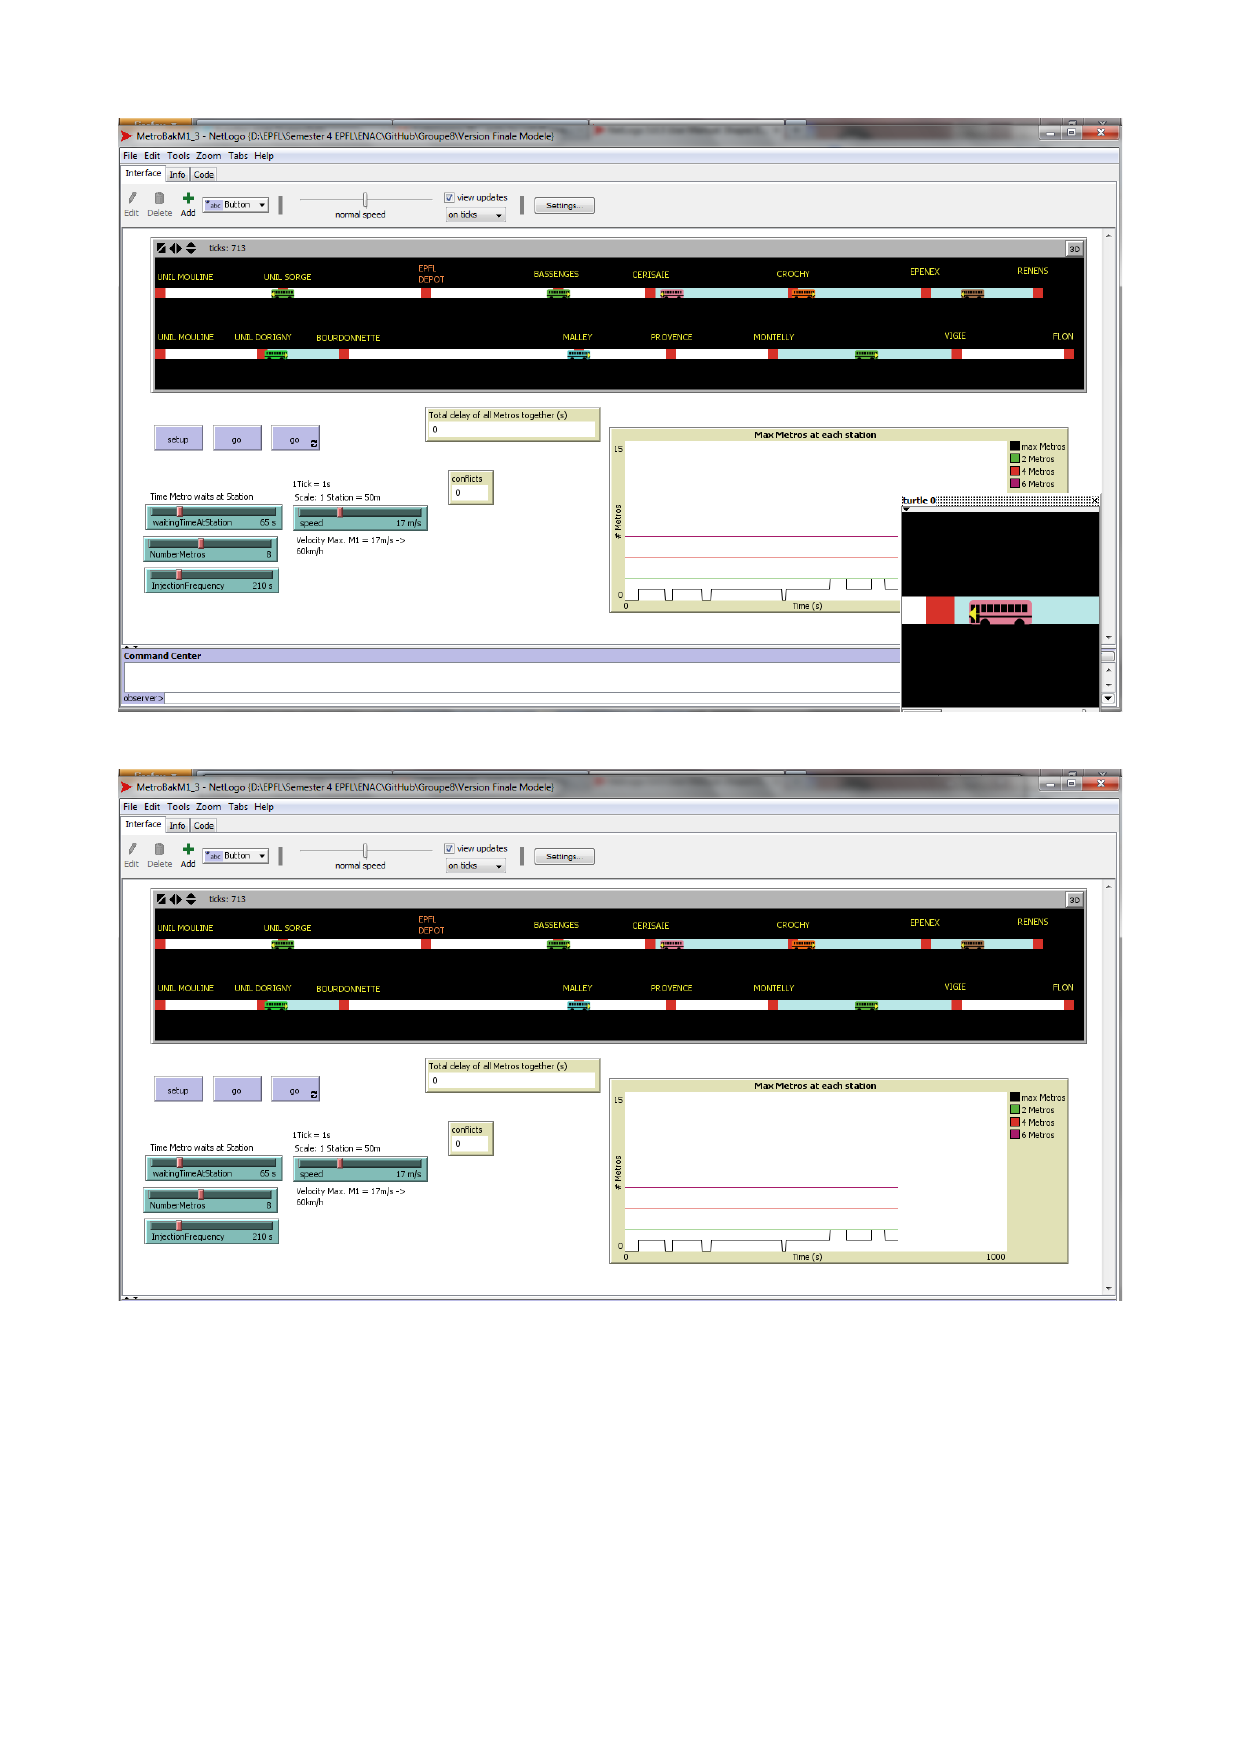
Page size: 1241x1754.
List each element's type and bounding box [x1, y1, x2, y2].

picture [118, 769, 1123, 1301]
picture [118, 118, 1123, 712]
